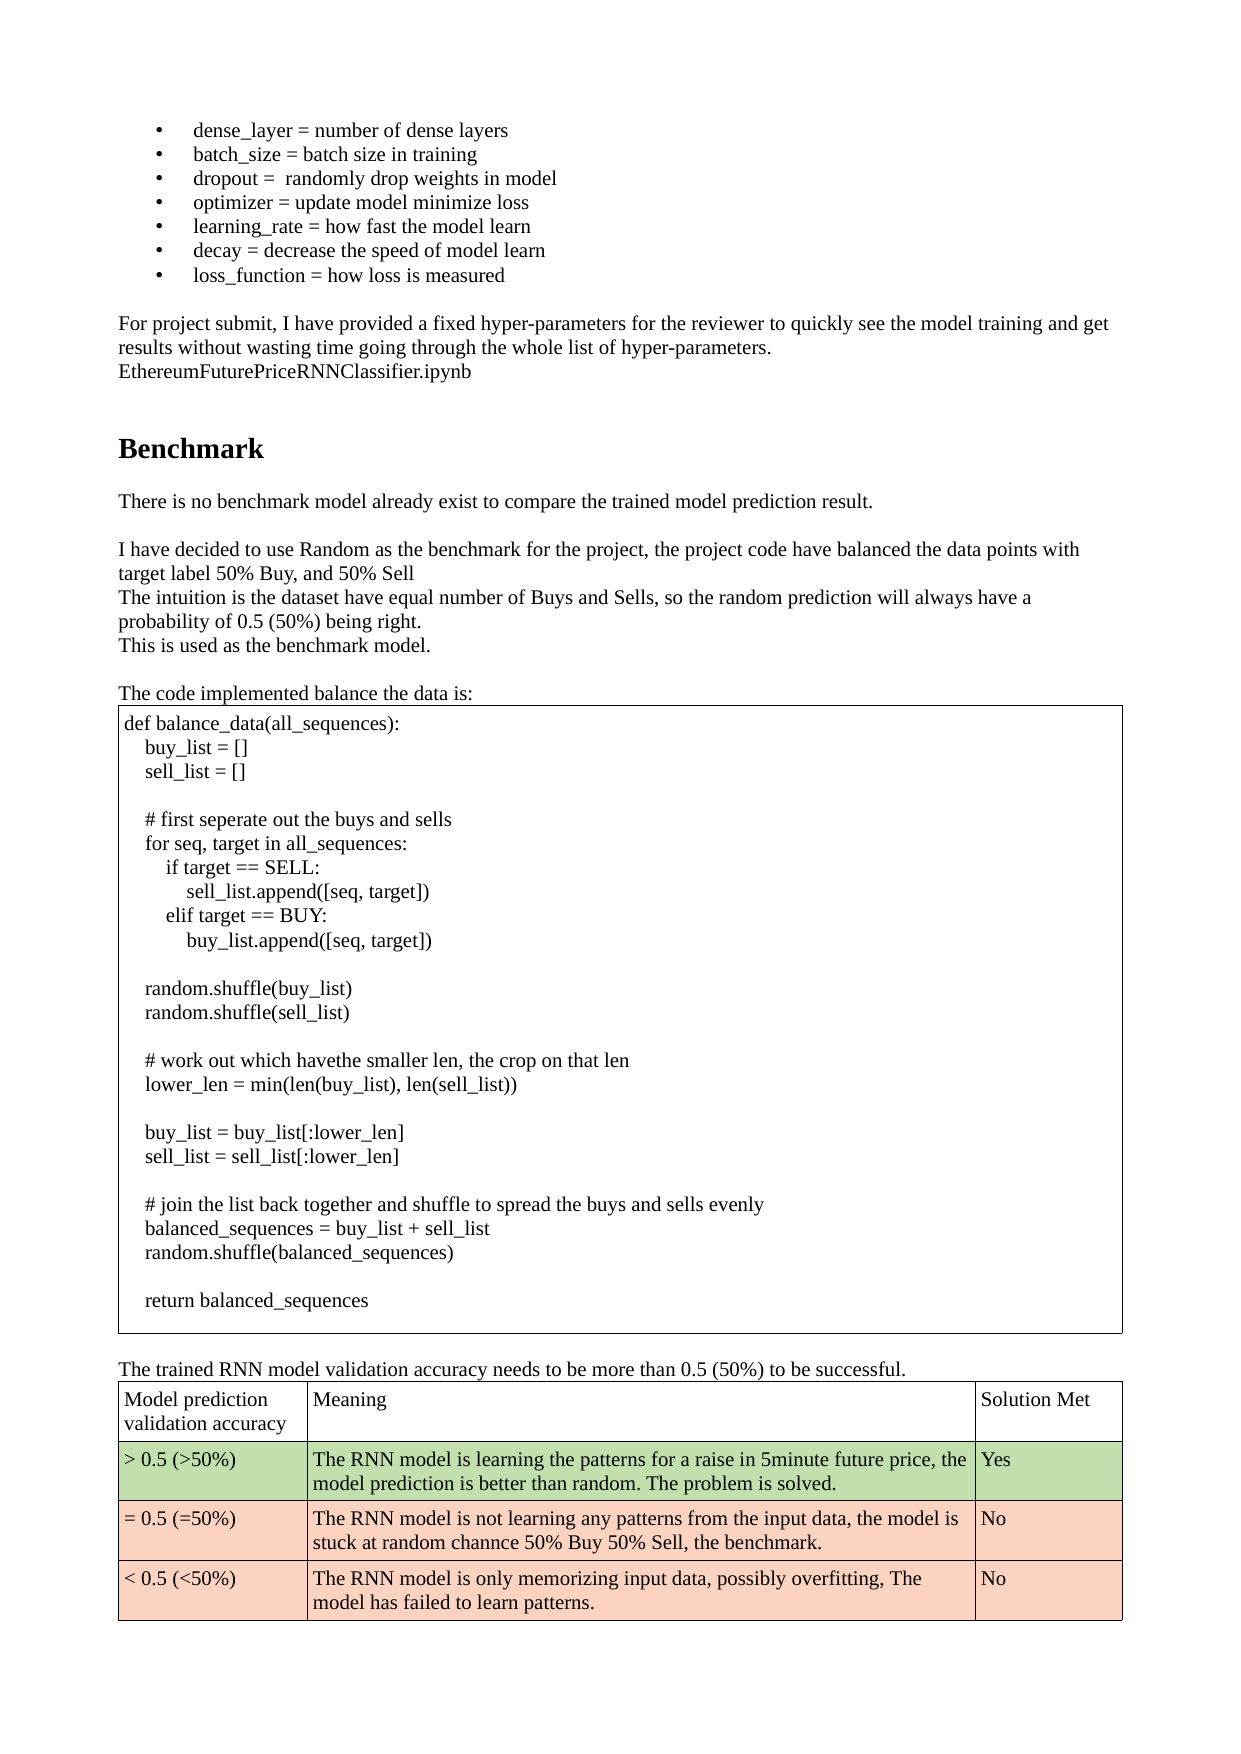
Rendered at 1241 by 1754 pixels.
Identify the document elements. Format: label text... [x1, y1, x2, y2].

list dropout = randomly drop weights in model [156, 166, 1122, 190]
table_cell No [976, 1501, 1122, 1560]
text For project submit, I have provided a fixed hyper-parameters for the reviewer to quickly see the model training and get results without wasting time going through the whole list of hyper-parameters. [118, 311, 1122, 359]
table_header Model prediction validation accuracy [119, 1382, 307, 1441]
list dense_layer = number of dense layers [156, 118, 1122, 142]
table_cell The RNN model is not learning any patterns from the input data, the model is stuck at random channce 50% Buy 50% Sell, the benchmark. [308, 1501, 975, 1560]
text I have decided to use Random as the benchmark for the project, the project code have balanced the data points with target label 50% Buy, and 50% Sell [118, 537, 1122, 585]
table_cell Yes [976, 1442, 1122, 1500]
text EthereumFuturePriceRNNClassifier.ipynb [118, 359, 1122, 383]
list optimizer = update model minimize loss [156, 190, 1122, 214]
list batch_size = batch size in training [156, 142, 1122, 166]
text This is used as the benchmark model. [118, 633, 1122, 657]
table_cell > 0.5 (>50%) [119, 1442, 307, 1500]
list loss_function = how loss is measured [156, 262, 1122, 287]
list learning_rate = how fast the model learn [156, 214, 1122, 238]
subtitle Benchmark [118, 431, 1122, 464]
table_header def balance_data(all_sequences): buy_list = [] sell_list = [] # first seperate out the buys and sells for seq, target in all_sequences: if target == SELL: sell_list.append([seq, target]) elif target == BUY: buy_list.append([seq, target]) random.shuffle(buy_list) random.shuffle(sell_list) # work out which havethe smaller len, the crop on that len lower_len = min(len(buy_list), len(sell_list)) buy_list = buy_list[:lower_len] sell_list = sell_list[:lower_len] # join the list back together and shuffle to spread the buys and sells evenly balanced_sequences = buy_list + sell_list random.shuffle(balanced_sequences) return balanced_sequences [119, 706, 1122, 1333]
table_cell The RNN model is only memorizing input data, possibly overfitting, The model has failed to learn patterns. [308, 1561, 975, 1620]
text The code implemented balance the data is: [118, 681, 1122, 705]
table_header Meaning [308, 1382, 975, 1441]
table_cell No [976, 1561, 1122, 1620]
table_cell < 0.5 (<50%) [119, 1561, 307, 1620]
table_cell = 0.5 (=50%) [119, 1501, 307, 1560]
text There is no benchmark model already exist to compare the trained model prediction result. [118, 488, 1122, 513]
list decay = decrease the speed of model learn [156, 238, 1122, 262]
table_cell The RNN model is learning the patterns for a raise in 5minute future price, the model prediction is better than random. The problem is solved. [308, 1442, 975, 1500]
text The intuition is the dataset have equal number of Buys and Sells, so the random prediction will always have a probability of 0.5 (50%) being right. [118, 585, 1122, 633]
table_header Solution Met [976, 1382, 1122, 1441]
text The trained RNN model validation accuracy needs to be more than 0.5 (50%) to be successful. [118, 1357, 1122, 1381]
